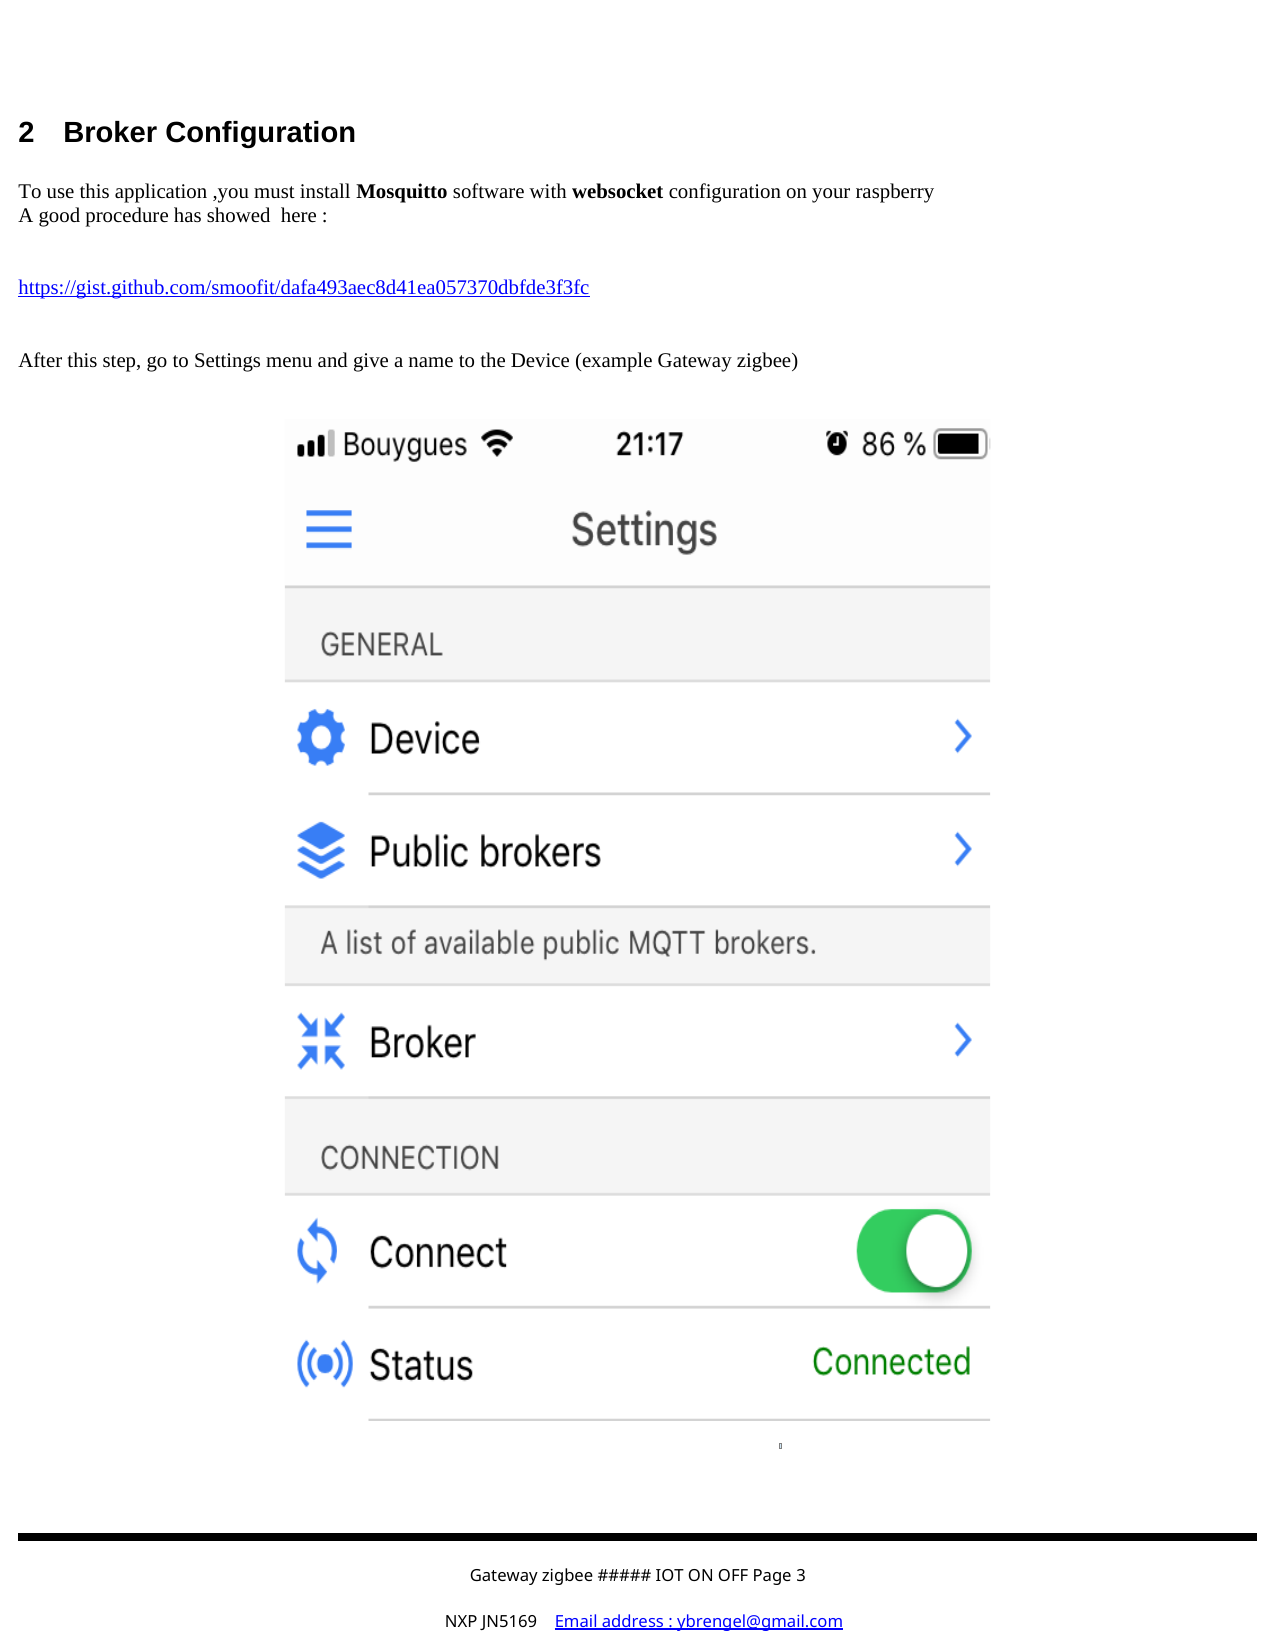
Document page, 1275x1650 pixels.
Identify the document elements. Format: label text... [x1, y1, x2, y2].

text To use this application ,you must install Mosquitto software with websocket configuration on your raspberry [18, 179, 1257, 203]
text https://gist.github.com/smoofit/dafa493aec8d41ea057370dbfde3f3fc [18, 275, 1257, 299]
text After this step, go to Settings menu and give a name to the Device (example Gateway zigbee) [18, 347, 1257, 372]
subtitle Broker Configuration [18, 115, 1257, 149]
text A good procedure has showed here : [18, 203, 1257, 227]
